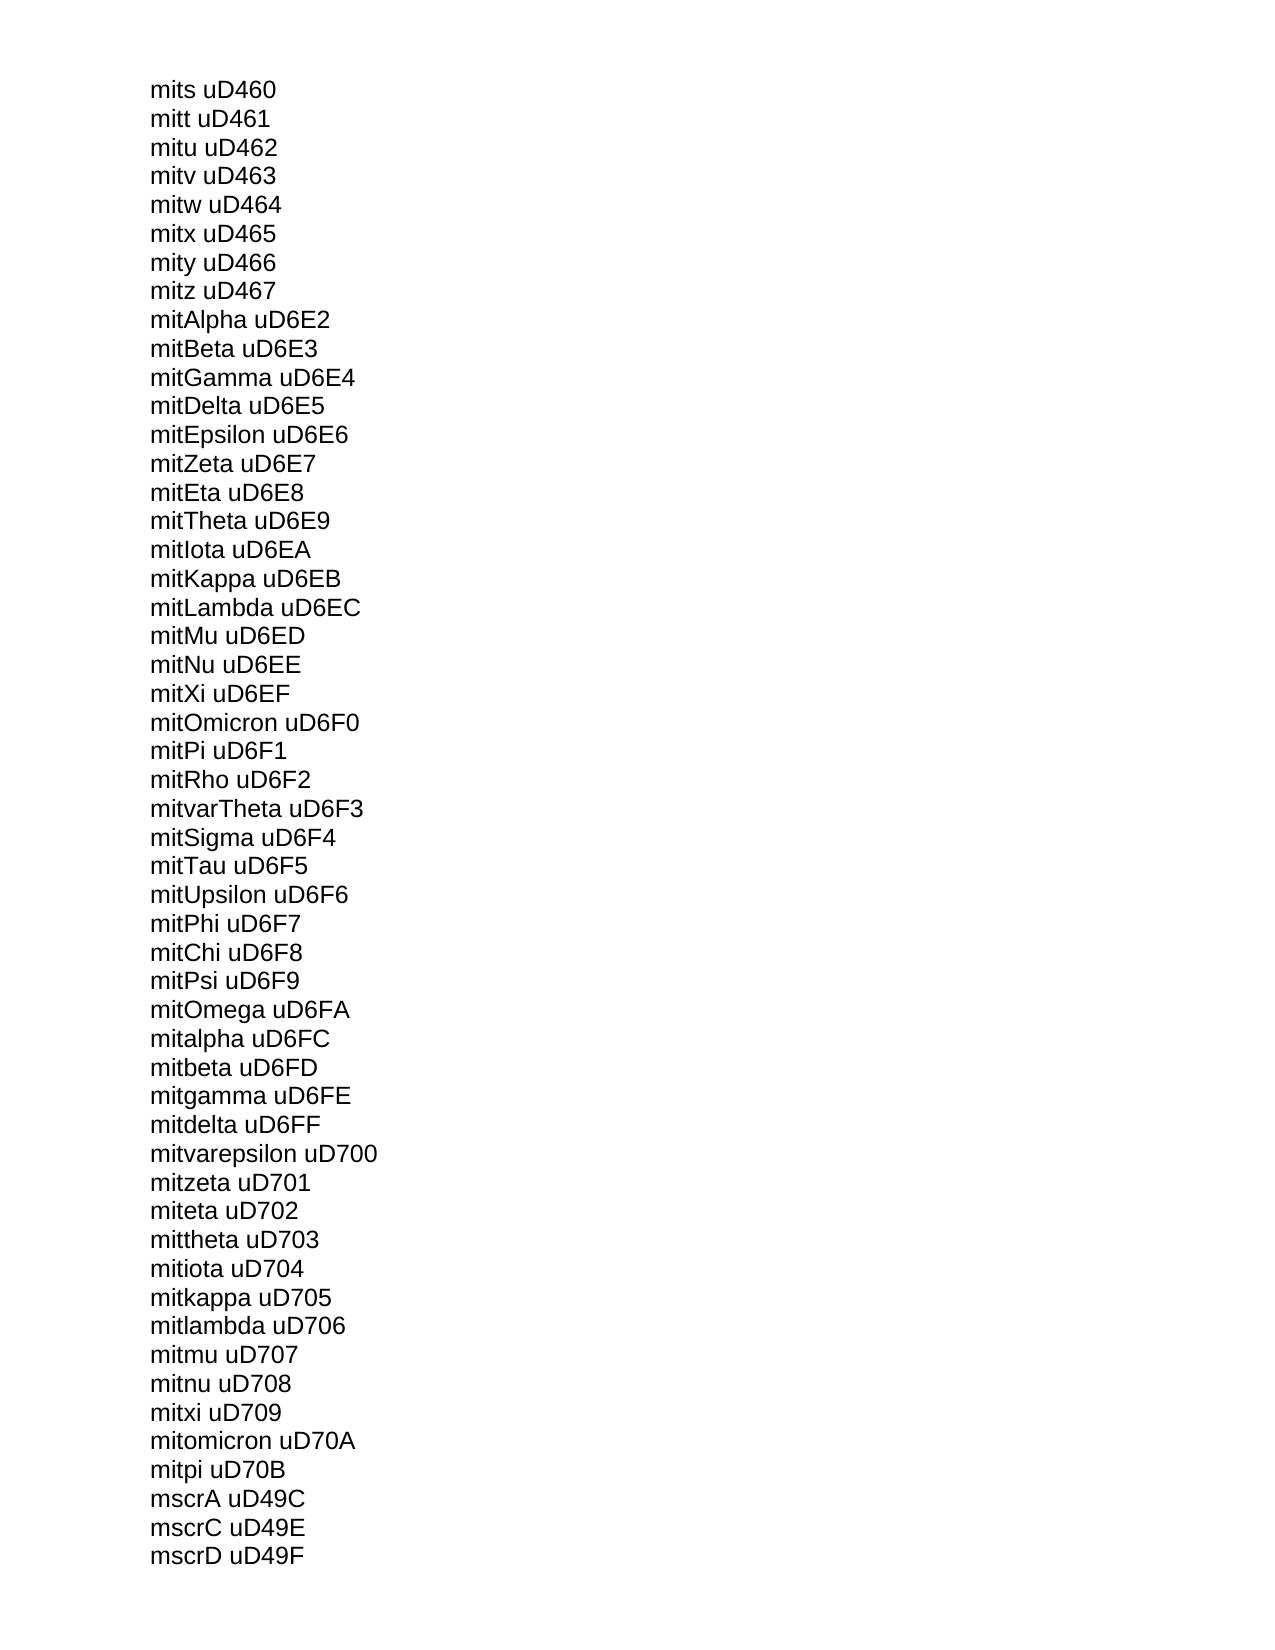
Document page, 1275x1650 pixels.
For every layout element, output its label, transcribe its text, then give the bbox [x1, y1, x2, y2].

text mitSigma uD6F4 [150, 822, 1125, 851]
text mscrA uD49C [150, 1484, 1125, 1512]
text mitOmega uD6FA [150, 995, 1125, 1024]
text mitkappa uD705 [150, 1282, 1125, 1311]
text mitEta uD6E8 [150, 477, 1125, 506]
text mitChi uD6F8 [150, 937, 1125, 966]
text mitt uD461 [150, 104, 1125, 132]
text mitTau uD6F5 [150, 851, 1125, 880]
text mitTheta uD6E9 [150, 506, 1125, 535]
text mitgamma uD6FE [150, 1081, 1125, 1110]
text mitzeta uD701 [150, 1167, 1125, 1196]
text mscrC uD49E [150, 1512, 1125, 1541]
text mitvarepsilon uD700 [150, 1139, 1125, 1167]
text mitKappa uD6EB [150, 564, 1125, 592]
text mitxi uD709 [150, 1397, 1125, 1426]
text mitw uD464 [150, 190, 1125, 219]
text mitOmicron uD6F0 [150, 707, 1125, 736]
text mitiota uD704 [150, 1254, 1125, 1282]
text mitPi uD6F1 [150, 736, 1125, 765]
text mitLambda uD6EC [150, 592, 1125, 621]
text mitDelta uD6E5 [150, 391, 1125, 420]
text mitomicron uD70A [150, 1426, 1125, 1455]
text mitlambda uD706 [150, 1311, 1125, 1340]
text mitNu uD6EE [150, 650, 1125, 679]
text miteta uD702 [150, 1196, 1125, 1225]
text mitMu uD6ED [150, 621, 1125, 650]
text mitu uD462 [150, 132, 1125, 161]
text mitpi uD70B [150, 1455, 1125, 1484]
text mitbeta uD6FD [150, 1052, 1125, 1081]
text mits uD460 [150, 75, 1125, 104]
text mitvarTheta uD6F3 [150, 794, 1125, 822]
text mitGamma uD6E4 [150, 362, 1125, 391]
text mitv uD463 [150, 161, 1125, 190]
text mitUpsilon uD6F6 [150, 880, 1125, 909]
text mitRho uD6F2 [150, 765, 1125, 794]
text mscrD uD49F [150, 1541, 1125, 1570]
text mitXi uD6EF [150, 679, 1125, 707]
text mitZeta uD6E7 [150, 449, 1125, 477]
text mitx uD465 [150, 219, 1125, 247]
text mitPsi uD6F9 [150, 966, 1125, 995]
text mitnu uD708 [150, 1369, 1125, 1397]
text mittheta uD703 [150, 1225, 1125, 1254]
text mitEpsilon uD6E6 [150, 420, 1125, 449]
text mitalpha uD6FC [150, 1024, 1125, 1052]
text mitAlpha uD6E2 [150, 305, 1125, 334]
text mitPhi uD6F7 [150, 909, 1125, 937]
text mitmu uD707 [150, 1340, 1125, 1369]
text mity uD466 [150, 247, 1125, 276]
text mitz uD467 [150, 276, 1125, 305]
text mitBeta uD6E3 [150, 334, 1125, 362]
text mitIota uD6EA [150, 535, 1125, 564]
text mitdelta uD6FF [150, 1110, 1125, 1139]
